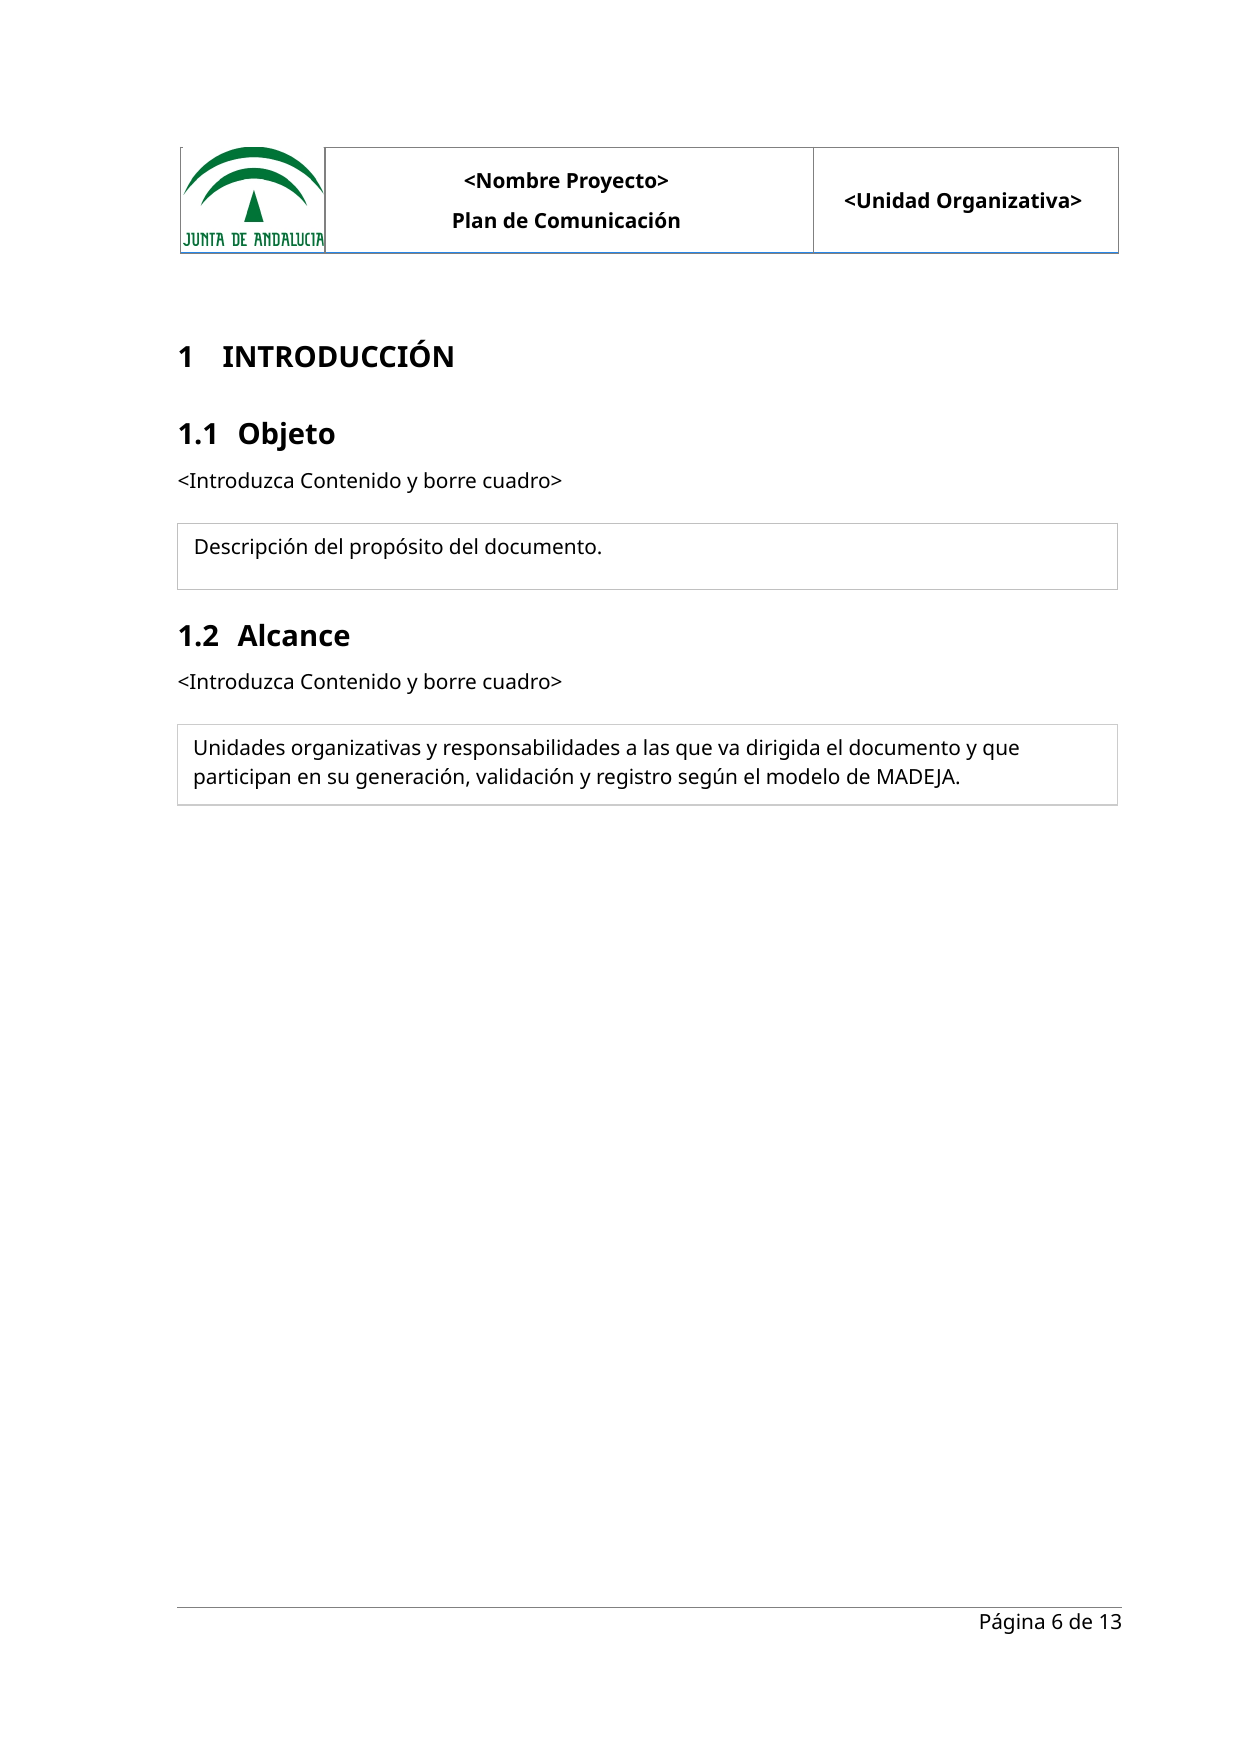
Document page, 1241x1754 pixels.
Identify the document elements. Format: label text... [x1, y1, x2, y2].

text <Introduzca Contenido y borre cuadro> [177, 466, 1122, 494]
picture [183, 147, 324, 246]
subtitle INTRODUCCIÓN [177, 336, 1122, 376]
text Descripción del propósito del documento. [194, 532, 1101, 560]
subtitle Objeto [177, 414, 1122, 453]
subtitle Alcance [177, 615, 1122, 655]
text Unidades organizativas y responsabilidades a las que va dirigida el documento y que participan en su generación, validación y registro según el modelo de MADEJA. [193, 733, 1102, 790]
text <Introduzca Contenido y borre cuadro> [177, 667, 1122, 696]
